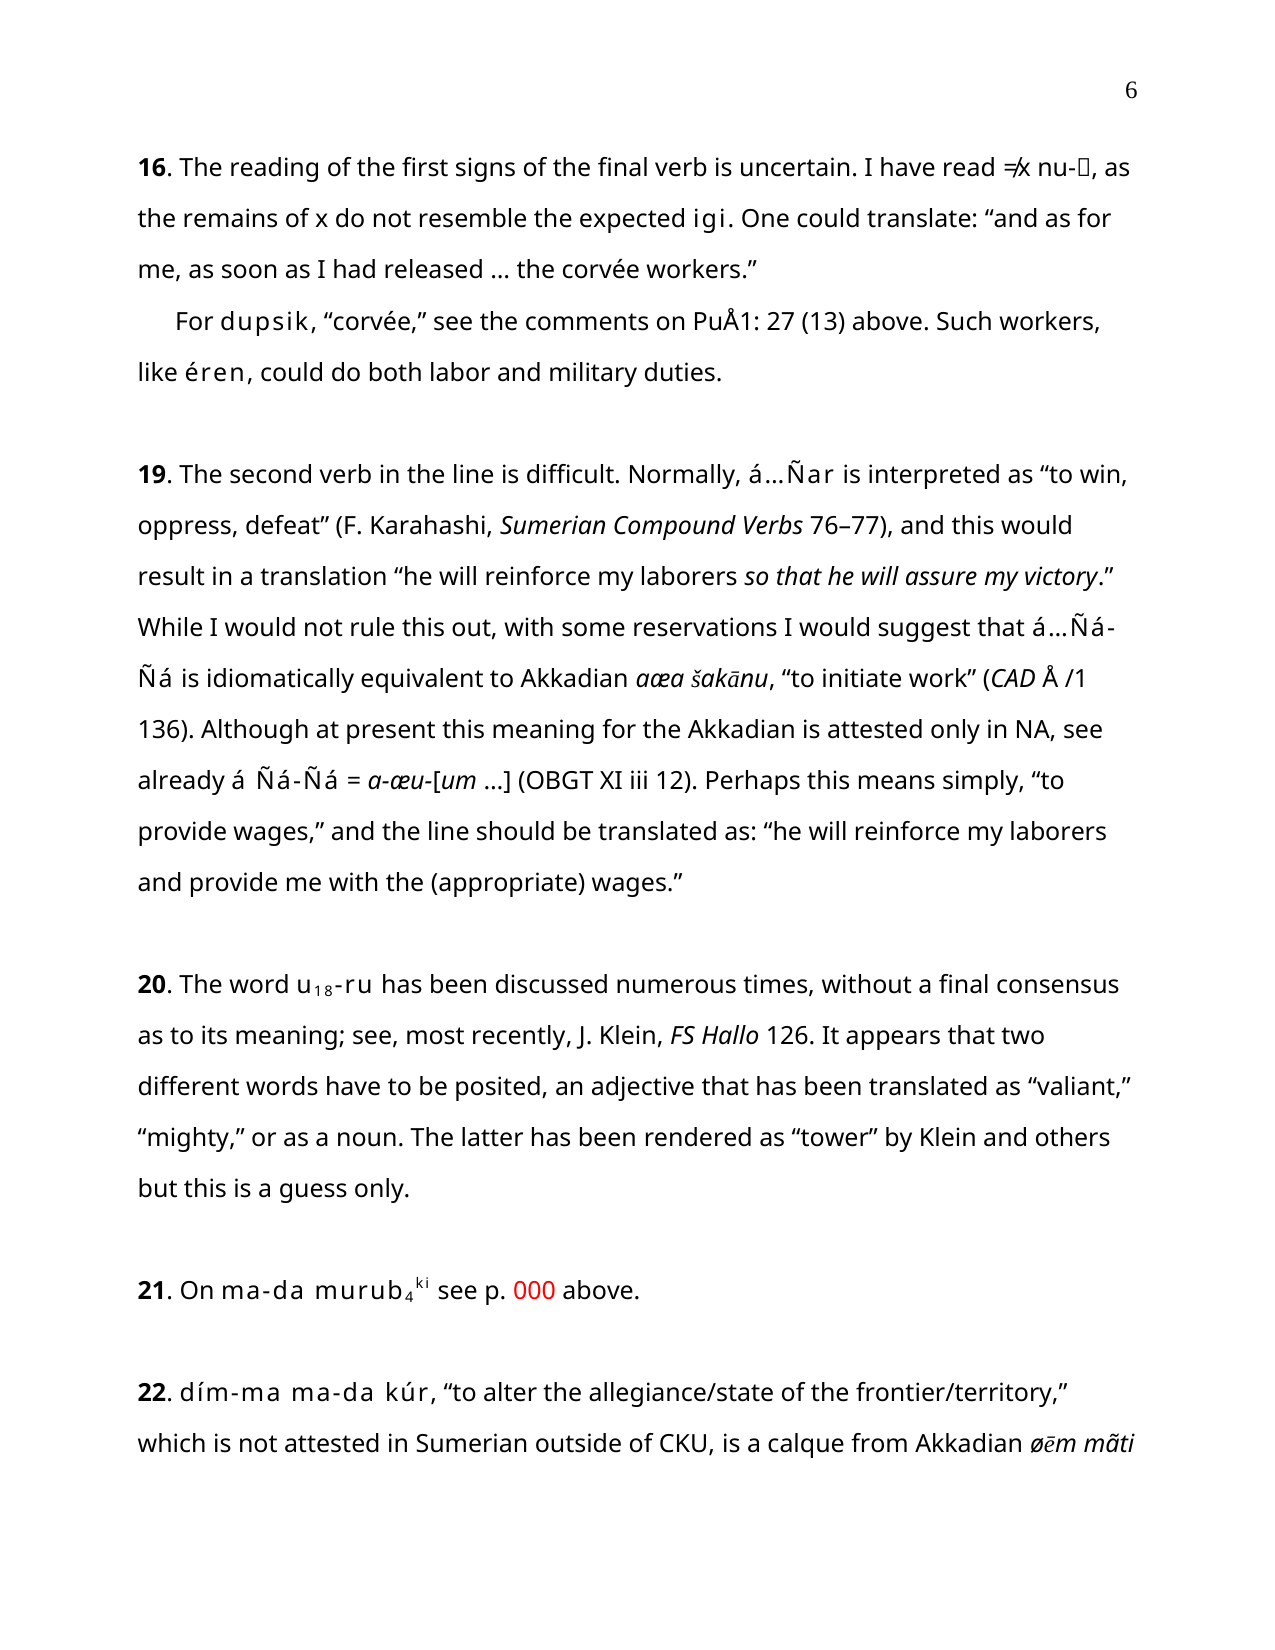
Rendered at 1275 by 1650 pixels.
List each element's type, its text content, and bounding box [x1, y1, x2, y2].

text 19. The second verb in the line is difficult. Normally, á…Ñar is interpreted as “to win, oppress, defeat” (F. Karahashi, Sumerian Compound Verbs 76–77), and this would result in a translation “he will reinforce my laborers so that he will assure my victory.” While I would not rule this out, with some reservations I would suggest that á…Ñá-Ñá is idiomatically equivalent to Akkadian aæa šakānu, “to initiate work” (CAD Å /1 136). Although at present this meaning for the Akkadian is attested only in NA, see already á Ñá-Ñá = a-æu-[um …] (OBGT XI iii 12). Perhaps this means simply, “to provide wages,” and the line should be translated as: “he will reinforce my laborers and provide me with the (appropriate) wages.” [137, 456, 1138, 899]
text 16. The reading of the first signs of the final verb is uncertain. I have read ≠x nu-, as the remains of x do not resemble the expected igi. One could translate: “and as for me, as soon as I had released … the corvée workers.” [137, 150, 1138, 286]
text 20. The word u18-ru has been discussed numerous times,­ without a final consensus as to its meaning; see, most recently­, J. Klein, FS Hallo 126. It appears that two different words have ­to be posited, an adjective that has been translated as­ “valiant,” “mighty,” or as a noun. The latter has been ­rendered as “tower” by Klein and others but this is a guess only. [137, 967, 1138, 1205]
text 21. On ma-da murub4ki see p. 000 above. [137, 1273, 1138, 1307]
text For dupsik, “corvée,” see the comments on PuÅ1: 27 (13) above. Such workers, like éren, could do both labor and military duties. [137, 303, 1138, 388]
text 22. dím-ma ma-da kúr, “to alter the allegiance/state of the frontier/territory,” which is not attested in Sumerian outside of CKU, is a calque from Akkadian øēm mãti [137, 1375, 1138, 1460]
